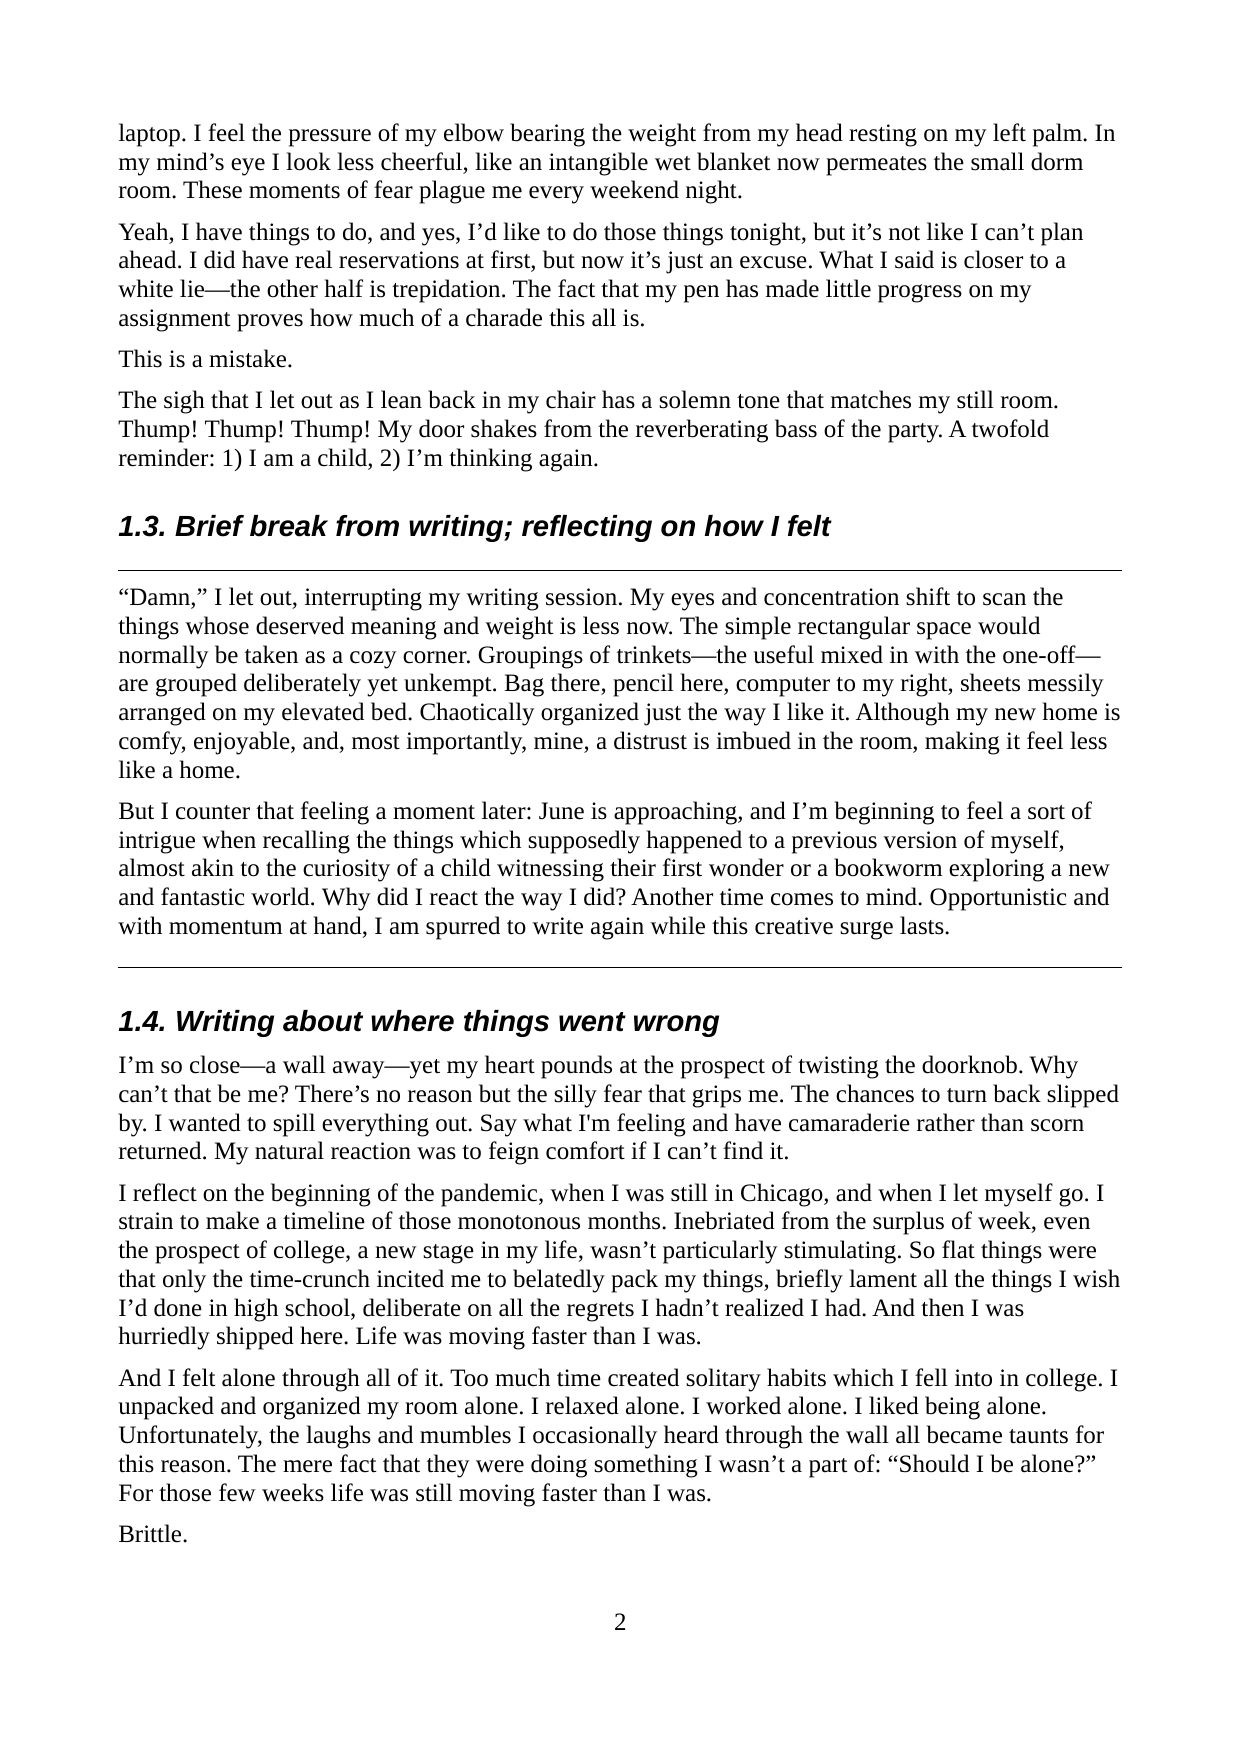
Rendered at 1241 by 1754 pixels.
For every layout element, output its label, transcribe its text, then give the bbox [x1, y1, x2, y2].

text Yeah, I have things to do, and yes, I’d like to do those things tonight, but it’s not like I can’t plan ahead. I did have real reservations at first, but now it’s just an excuse. What I said is closer to a white lie—the other half is trepidation. The fact that my pen has made little progress on my assignment proves how much of a charade this all is. [118, 217, 1122, 332]
text I reflect on the beginning of the pandemic, when I was still in Chicago, and when I let myself go. I strain to make a timeline of those monotonous months. Inebriated from the surplus of week, even the prospect of college, a new stage in my life, wasn’t particularly stimulating. So flat things were that only the time-crunch incited me to belatedly pack my things, briefly lament all the things I wish I’d done in high school, deliberate on all the regrets I hadn’t realized I had. And then I was hurriedly shipped here. Life was moving faster than I was. [118, 1178, 1122, 1350]
text And I felt alone through all of it. Too much time created solitary habits which I fell into in college. I unpacked and organized my room alone. I relaxed alone. I worked alone. I liked being alone. Unfortunately, the laughs and mumbles I occasionally heard through the wall all became taunts for this reason. The mere fact that they were doing something I wasn’t a part of: “Should I be alone?” For those few weeks life was still moving faster than I was. [118, 1363, 1122, 1506]
subtitle Writing about where things went wrong [118, 1004, 1122, 1038]
subtitle Brief break from writing; reflecting on how I felt [118, 509, 1122, 543]
text laptop. I feel the pressure of my elbow bearing the weight from my head resting on my left palm. In my mind’s eye I look less cheerful, like an intangible wet blanket now permeates the small dorm room. These moments of fear plague me every weekend night. [118, 118, 1122, 204]
text Brittle. [118, 1519, 1122, 1548]
text “Damn,” I let out, interrupting my writing session. My eyes and concentration shift to scan the things whose deserved meaning and weight is less now. The simple rectangular space would normally be taken as a cozy corner. Groupings of trinkets—the useful mixed in with the one-off—are grouped deliberately yet unkempt. Bag there, pencil here, computer to my right, sheets messily arranged on my elevated bed. Chaotically organized just the way I like it. Although my new home is comfy, enjoyable, and, most importantly, mine, a distrust is imbued in the room, making it feel less like a home. [118, 582, 1122, 783]
text I’m so close—a wall away—yet my heart pounds at the prospect of twisting the doorknob. Why can’t that be me? There’s no reason but the silly fear that grips me. The chances to turn back slipped by. I wanted to spill everything out. Say what I'm feeling and have camaraderie rather than scorn returned. My natural reaction was to feign comfort if I can’t find it. [118, 1050, 1122, 1165]
text But I counter that feeling a moment later: June is approaching, and I’m beginning to feel a sort of intrigue when recalling the things which supposedly happened to a previous version of myself, almost akin to the curiosity of a child witnessing their first wonder or a bookworm exploring a new and fantastic world. Why did I react the way I did? Another time comes to mind. Opportunistic and with momentum at hand, I am spurred to write again while this creative surge lasts. [118, 796, 1122, 940]
text The sigh that I let out as I lean back in my chair has a solemn tone that matches my still room. Thump! Thump! Thump! My door shakes from the reverberating bass of the party. A twofold reminder: 1) I am a child, 2) I’m thinking again. [118, 386, 1122, 472]
text This is a mistake. [118, 344, 1122, 373]
